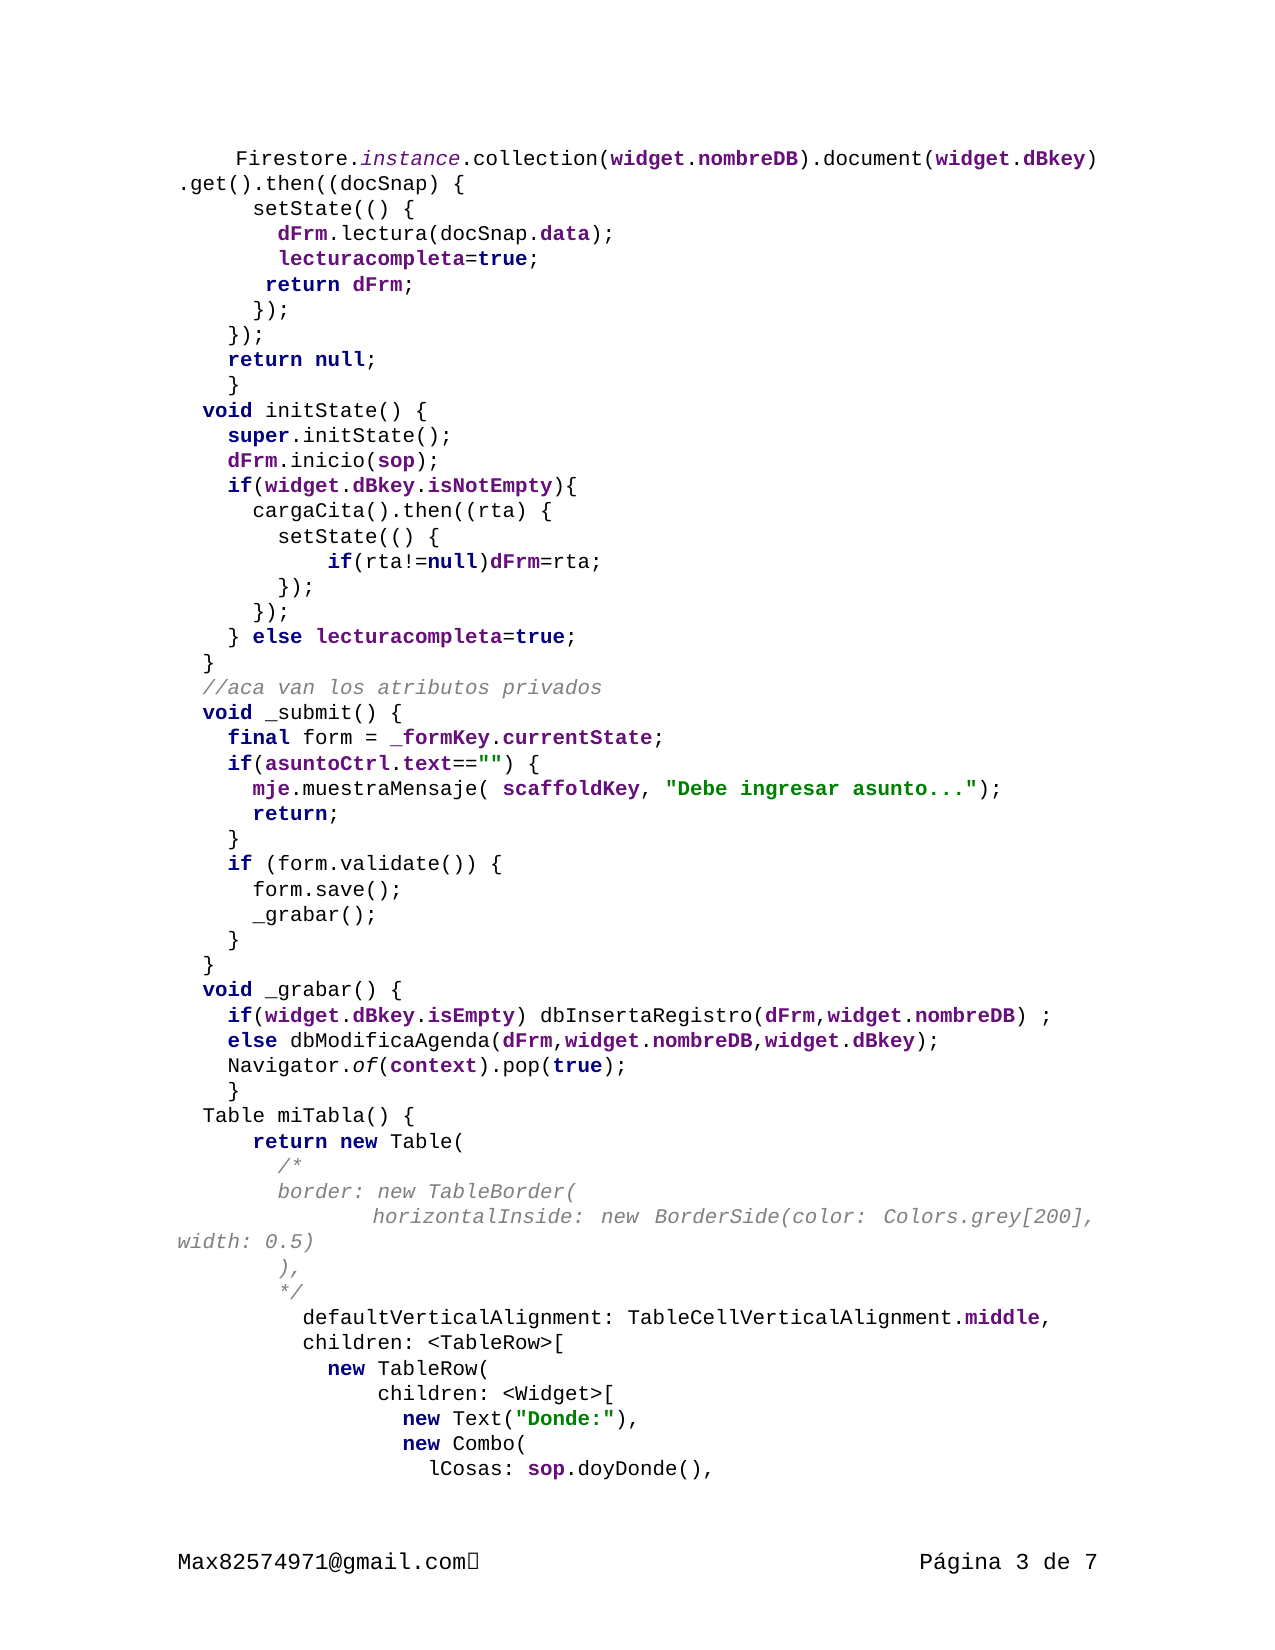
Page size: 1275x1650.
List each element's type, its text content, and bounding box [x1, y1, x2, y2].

text ), [177, 1257, 1098, 1280]
text } [177, 374, 1098, 398]
text new Combo( [177, 1433, 1098, 1457]
text setState(() { [177, 198, 1098, 222]
text return; [177, 803, 1098, 827]
text return new Table( [177, 1131, 1098, 1154]
text }); [177, 324, 1098, 348]
text }); [177, 601, 1098, 625]
text }); [177, 576, 1098, 600]
text } [177, 929, 1098, 953]
text else dbModificaAgenda(dFrm,widget.nombreDB,widget.dBkey); [177, 1030, 1098, 1053]
text dFrm.inicio(sop); [177, 450, 1098, 474]
text } [177, 954, 1098, 978]
text void initState() { [177, 400, 1098, 423]
text } [177, 1080, 1098, 1104]
text } [177, 828, 1098, 852]
text void _submit() { [177, 702, 1098, 726]
text super.initState(); [177, 425, 1098, 448]
text if(widget.dBkey.isNotEmpty){ [177, 475, 1098, 499]
text /* [177, 1156, 1098, 1179]
text children: <Widget>[ [177, 1383, 1098, 1406]
text horizontalInside: new BorderSide(color: Colors.grey[200], width: 0.5) [177, 1206, 1098, 1255]
text Firestore.instance.collection(widget.nombreDB).document(widget.dBkey).get().then((docSnap) { [177, 148, 1098, 196]
text defaultVerticalAlignment: TableCellVerticalAlignment.middle, [177, 1307, 1098, 1331]
text if(rta!=null)dFrm=rta; [177, 551, 1098, 574]
text }); [177, 299, 1098, 322]
text lecturacompleta=true; [177, 248, 1098, 272]
text } [177, 652, 1098, 675]
text children: <TableRow>[ [177, 1332, 1098, 1356]
text lCosas: sop.doyDonde(), [177, 1458, 1098, 1482]
text void _grabar() { [177, 979, 1098, 1003]
text */ [177, 1282, 1098, 1306]
text _grabar(); [177, 904, 1098, 927]
text border: new TableBorder( [177, 1181, 1098, 1205]
text return null; [177, 349, 1098, 373]
text dFrm.lectura(docSnap.data); [177, 223, 1098, 247]
text form.save(); [177, 879, 1098, 902]
text } else lecturacompleta=true; [177, 627, 1098, 650]
text cargaCita().then((rta) { [177, 501, 1098, 524]
text if (form.validate()) { [177, 853, 1098, 877]
text final form = _formKey.currentState; [177, 727, 1098, 751]
text mje.muestraMensaje( scaffoldKey, "Debe ingresar asunto..."); [177, 778, 1098, 801]
text setState(() { [177, 526, 1098, 549]
text Navigator.of(context).pop(true); [177, 1055, 1098, 1079]
text //aca van los atributos privados [177, 677, 1098, 701]
text return dFrm; [177, 274, 1098, 297]
text new TableRow( [177, 1358, 1098, 1381]
text new Text("Donde:"), [177, 1408, 1098, 1432]
text Table miTabla() { [177, 1106, 1098, 1129]
text if(asuntoCtrl.text=="") { [177, 753, 1098, 776]
text if(widget.dBkey.isEmpty) dbInsertaRegistro(dFrm,widget.nombreDB) ; [177, 1005, 1098, 1028]
